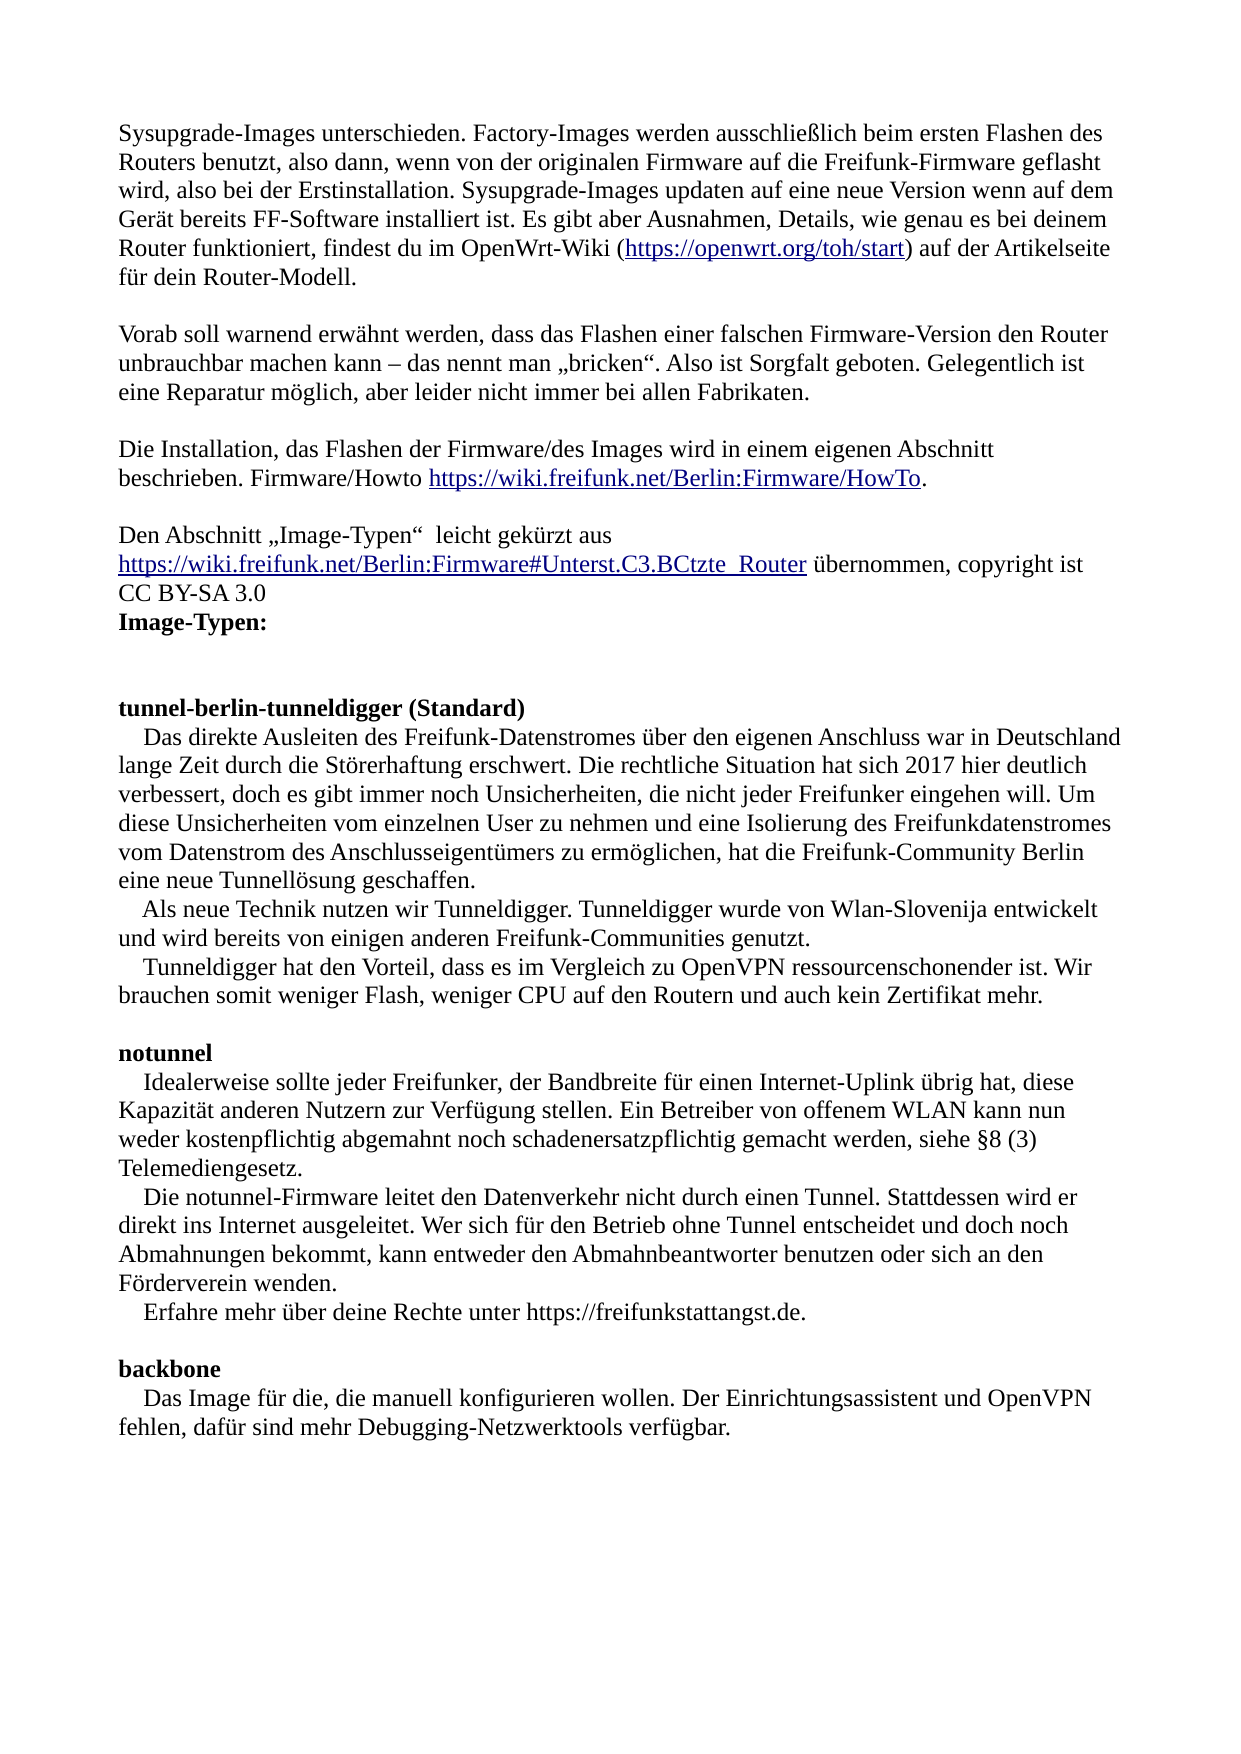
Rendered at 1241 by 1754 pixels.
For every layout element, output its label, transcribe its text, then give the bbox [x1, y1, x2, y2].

text Die notunnel-Firmware leitet den Datenverkehr nicht durch einen Tunnel. Stattdessen wird er direkt ins Internet ausgeleitet. Wer sich für den Betrieb ohne Tunnel entscheidet und doch noch Abmahnungen bekommt, kann entweder den Abmahnbeantworter benutzen oder sich an den Förderverein wenden. [118, 1182, 1122, 1297]
text Das Image für die, die manuell konfigurieren wollen. Der Einrichtungsassistent und OpenVPN fehlen, dafür sind mehr Debugging-Netzwerktools verfügbar. [118, 1383, 1122, 1441]
text Image-Typen: [118, 607, 1122, 636]
text Erfahre mehr über deine Rechte unter https://freifunkstattangst.de. [118, 1297, 1122, 1326]
text Vorab soll warnend erwähnt werden, dass das Flashen einer falschen Firmware-Version den Router unbrauchbar machen kann – das nennt man „bricken“. Also ist Sorgfalt geboten. Gelegentlich ist eine Reparatur möglich, aber leider nicht immer bei allen Fabrikaten. [118, 319, 1122, 406]
text Idealerweise sollte jeder Freifunker, der Bandbreite für einen Internet-Uplink übrig hat, diese Kapazität anderen Nutzern zur Verfügung stellen. Ein Betreiber von offenem WLAN kann nun weder kostenpflichtig abgemahnt noch schadenersatzpflichtig gemacht werden, siehe §8 (3) Telemediengesetz. [118, 1067, 1122, 1182]
text Sysupgrade-Images unterschieden. Factory-Images werden ausschließlich beim ersten Flashen des Routers benutzt, also dann, wenn von der originalen Firmware auf die Freifunk-Firmware geflasht wird, also bei der Erstinstallation. Sysupgrade-Images updaten auf eine neue Version wenn auf dem Gerät bereits FF-Software installiert ist. Es gibt aber Ausnahmen, Details, wie genau es bei deinem Router funktioniert, findest du im OpenWrt-Wiki (https://openwrt.org/toh/start) auf der Artikelseite für dein Router-Modell. [118, 118, 1122, 291]
text backbone [118, 1354, 1122, 1383]
text Die Installation, das Flashen der Firmware/des Images wird in einem eigenen Abschnitt beschrieben. Firmware/Howto https://wiki.freifunk.net/Berlin:Firmware/HowTo. [118, 434, 1122, 492]
text Tunneldigger hat den Vorteil, dass es im Vergleich zu OpenVPN ressourcenschonender ist. Wir brauchen somit weniger Flash, weniger CPU auf den Routern und auch kein Zertifikat mehr. [118, 952, 1122, 1009]
text tunnel-berlin-tunneldigger (Standard) [118, 693, 1122, 722]
text Das direkte Ausleiten des Freifunk-Datenstromes über den eigenen Anschluss war in Deutschland lange Zeit durch die Störerhaftung erschwert. Die rechtliche Situation hat sich 2017 hier deutlich verbessert, doch es gibt immer noch Unsicherheiten, die nicht jeder Freifunker eingehen will. Um diese Unsicherheiten vom einzelnen User zu nehmen und eine Isolierung des Freifunkdatenstromes vom Datenstrom des Anschlusseigentümers zu ermöglichen, hat die Freifunk-Community Berlin eine neue Tunnellösung geschaffen. [118, 722, 1122, 894]
text notunnel [118, 1038, 1122, 1067]
text Den Abschnitt „Image-Typen“ leicht gekürzt aus https://wiki.freifunk.net/Berlin:Firmware#Unterst.C3.BCtzte_Router übernommen, copyright ist CC BY-SA 3.0 [118, 521, 1122, 607]
text Als neue Technik nutzen wir Tunneldigger. Tunneldigger wurde von Wlan-Slovenija entwickelt und wird bereits von einigen anderen Freifunk-Communities genutzt. [118, 894, 1122, 952]
